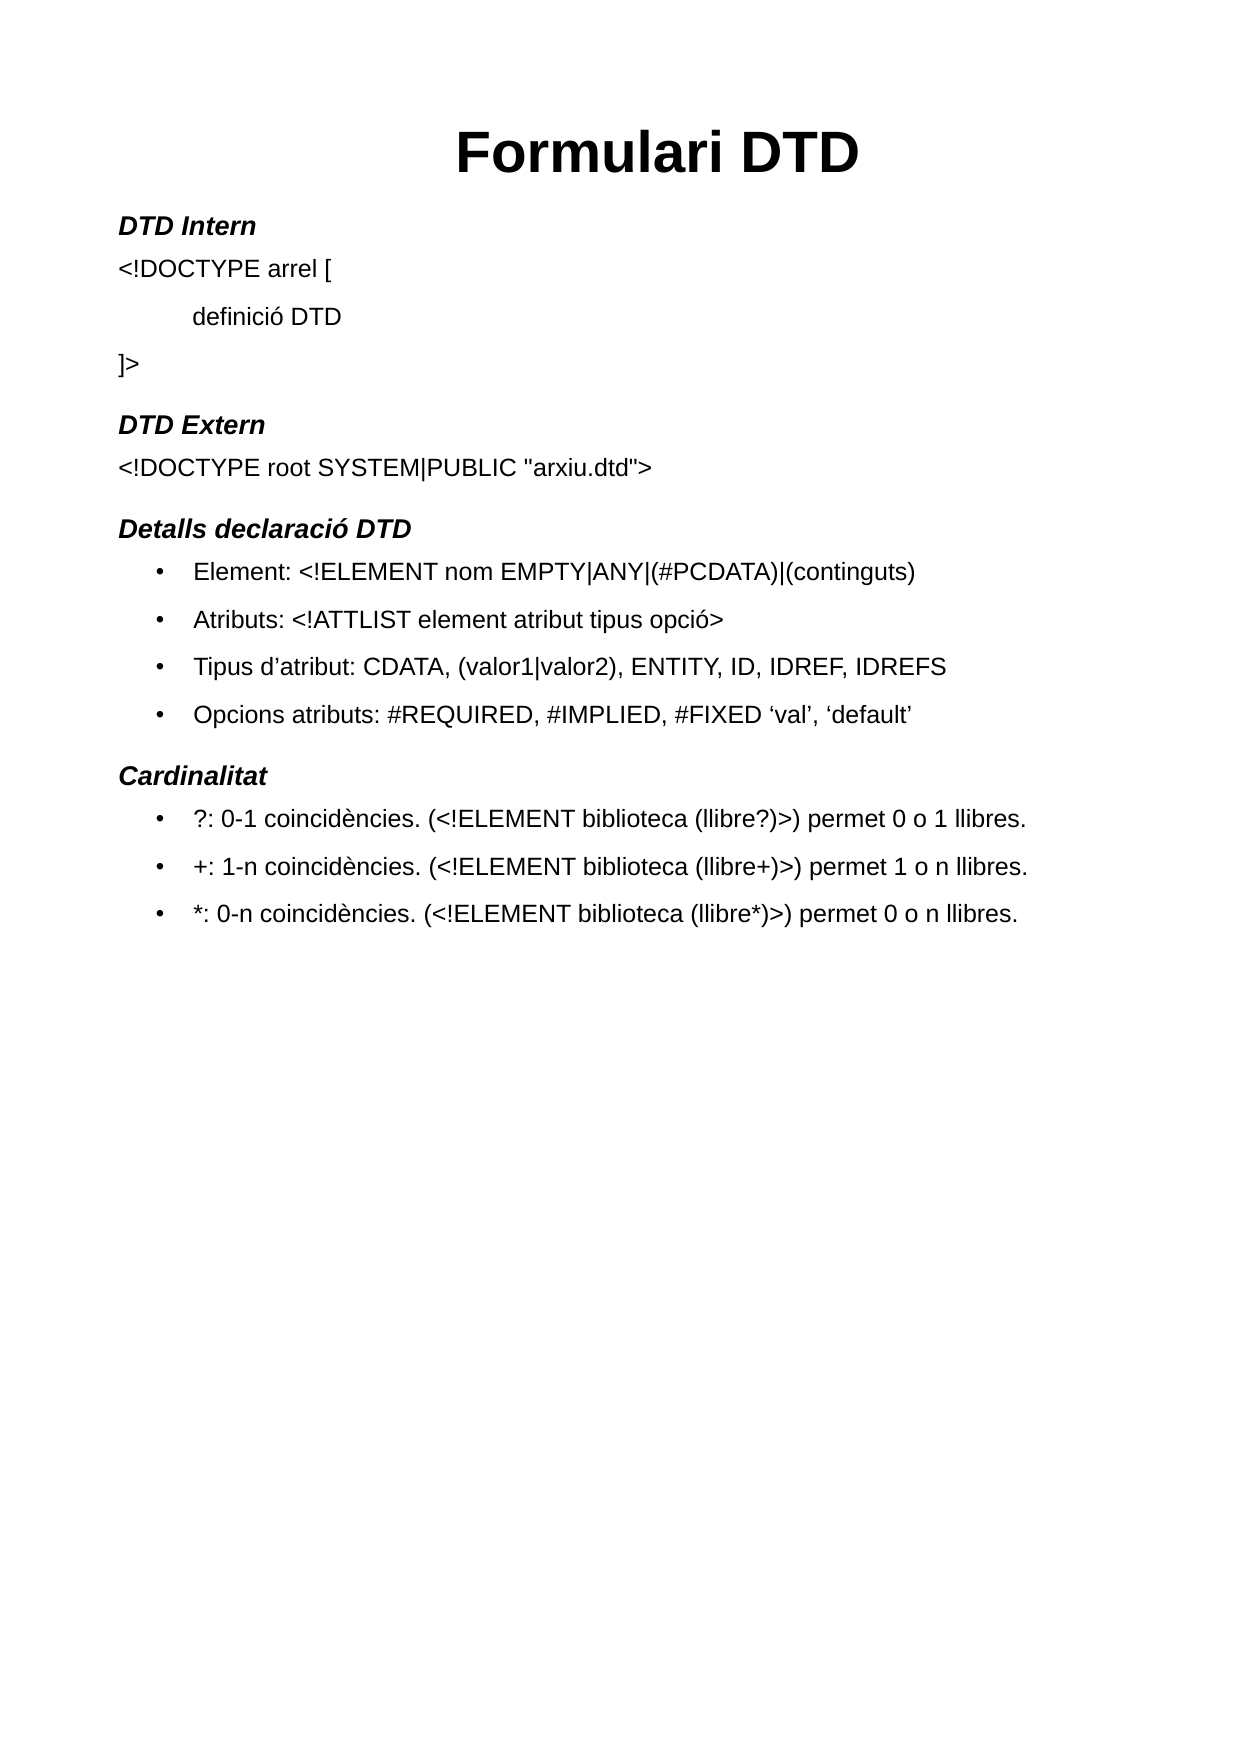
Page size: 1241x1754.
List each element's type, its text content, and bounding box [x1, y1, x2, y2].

subtitle Detalls declaració DTD [118, 513, 1122, 544]
list +: 1-n coincidències. (<!ELEMENT biblioteca (llibre+)>) permet 1 o n llibres. [156, 852, 1122, 881]
list Tipus d’atribut: CDATA, (valor1|valor2), ENTITY, ID, IDREF, IDREFS [156, 652, 1122, 681]
title Formulari DTD [156, 118, 1122, 185]
list Element: <!ELEMENT nom EMPTY|ANY|(#PCDATA)|(continguts) [156, 557, 1122, 586]
subtitle DTD Intern [118, 210, 1122, 241]
subtitle Cardinalitat [118, 760, 1122, 791]
text <!D­OCTYPE root SYSTEM|PUBLIC "­arxiu.d­td"> [118, 453, 1122, 482]
list Opcions atributs: #REQUIRED, #IMPLIED, #FIXED ‘val’, ‘default’ [156, 700, 1122, 729]
text ]> [118, 349, 1122, 378]
subtitle DTD Extern [118, 409, 1122, 441]
list *: 0-n coincidències. (<!ELEMENT biblioteca (llibre*)>) permet 0 o n llibres. [156, 899, 1122, 928]
text definició DTD [118, 302, 1122, 330]
list ?: 0-1 coincidències. (<!ELEMENT biblioteca (llibre?)>) permet 0 o 1 llibres. [156, 804, 1122, 833]
list Atributs: <!ATTLIST element atribut tipus opció> [156, 604, 1122, 633]
text <!DOCTYPE arrel [ [118, 254, 1122, 283]
